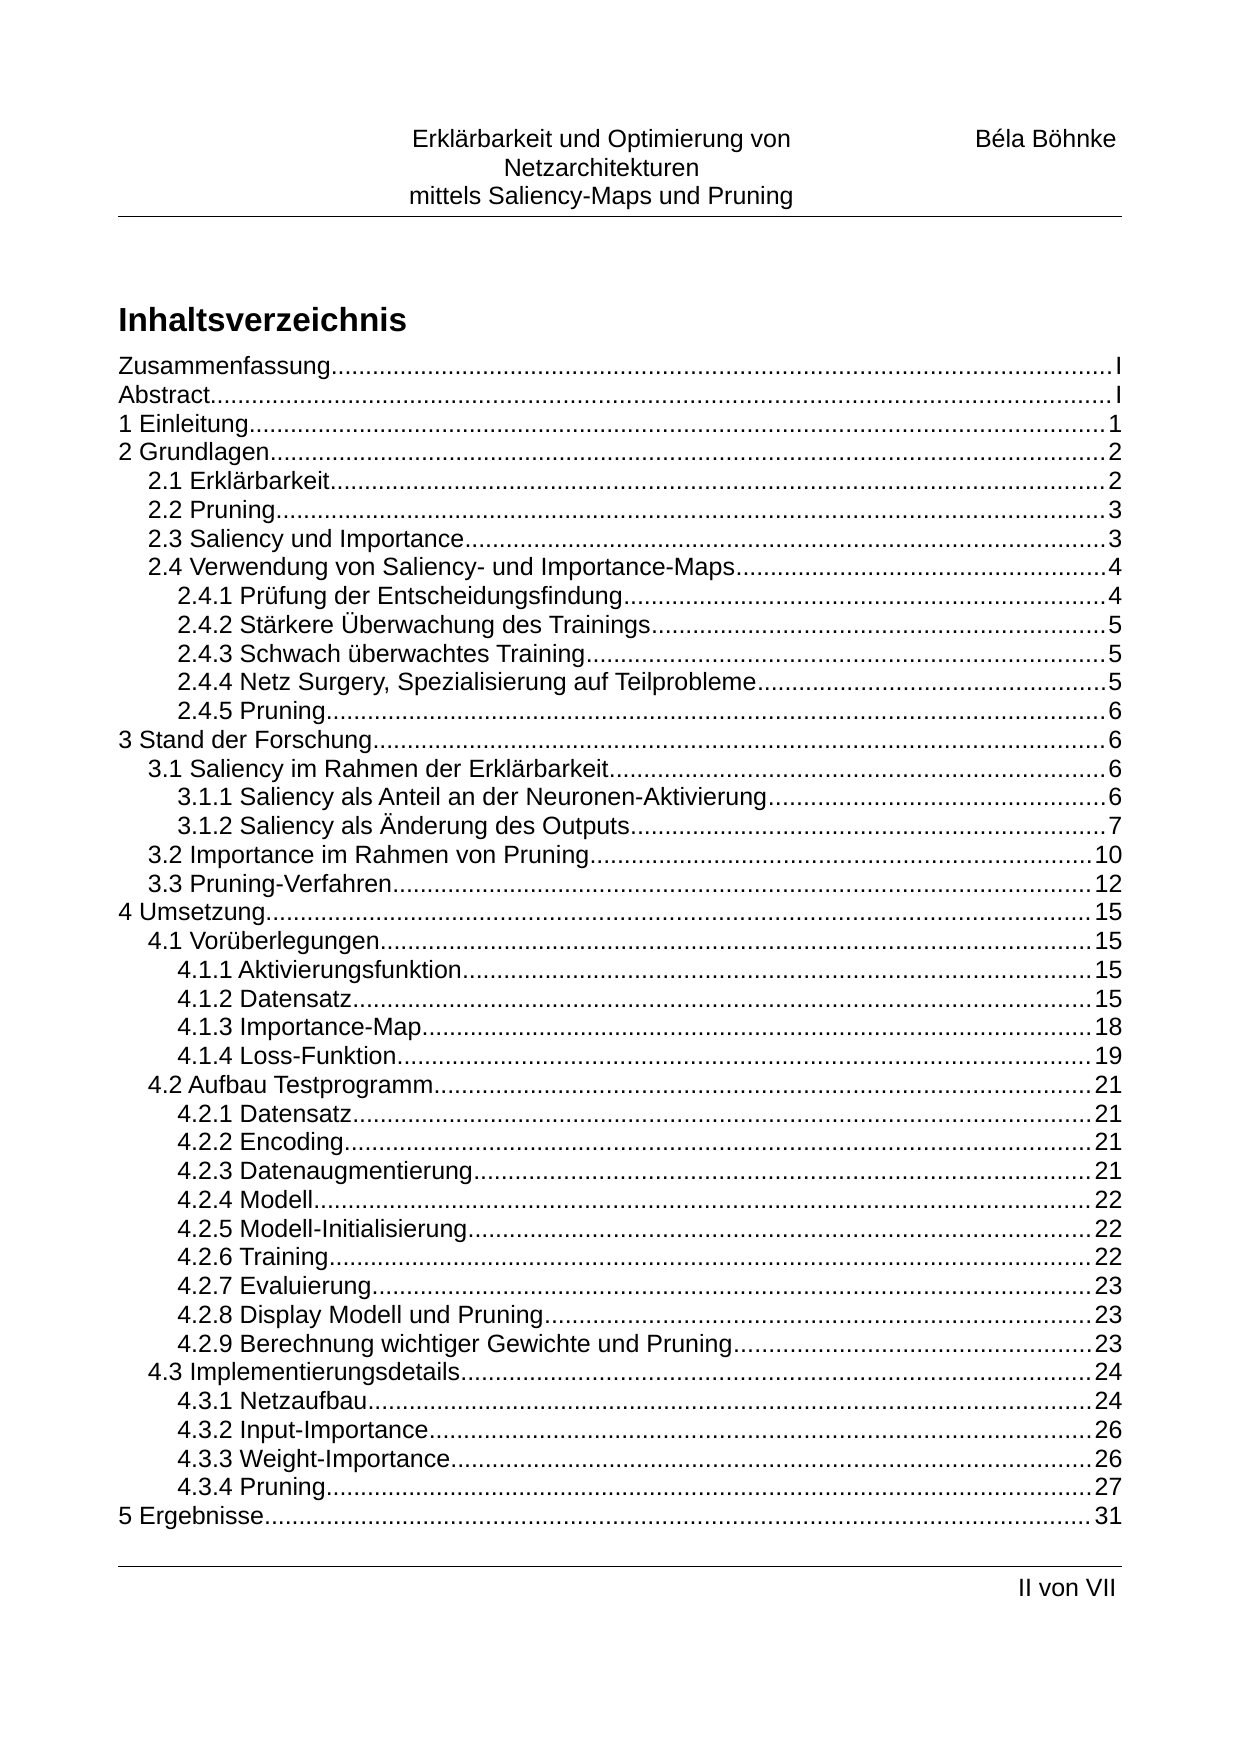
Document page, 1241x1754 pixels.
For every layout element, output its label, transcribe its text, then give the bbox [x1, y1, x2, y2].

text 3.3 Pruning-Verfahren 12 [148, 868, 1122, 897]
text 2.4.4 Netz Surgery, Spezialisierung auf Teilprobleme 5 [177, 667, 1122, 696]
text 4.2.9 Berechnung wichtiger Gewichte und Pruning 23 [177, 1328, 1122, 1357]
text 4.2.3 Datenaugmentierung 21 [177, 1156, 1122, 1185]
text 4.3.1 Netzaufbau 24 [177, 1386, 1122, 1415]
text Abstract I [118, 380, 1122, 408]
text 4.2.2 Encoding 21 [177, 1127, 1122, 1156]
text 4.2.5 Modell-Initialisierung 22 [177, 1213, 1122, 1242]
text 4.1.4 Loss-Funktion 19 [177, 1041, 1122, 1070]
text 3.2 Importance im Rahmen von Pruning 10 [148, 840, 1122, 868]
text 2.1 Erklärbarkeit 2 [148, 466, 1122, 495]
text 2.2 Pruning 3 [148, 495, 1122, 523]
text 1 Einleitung 1 [118, 408, 1122, 437]
subtitle Inhaltsverzeichnis [118, 300, 1122, 338]
text 4.2.8 Display Modell und Pruning 23 [177, 1300, 1122, 1328]
text 2.4 Verwendung von Saliency- und Importance-Maps 4 [148, 552, 1122, 581]
text 2.4.3 Schwach überwachtes Training 5 [177, 638, 1122, 667]
text Zusammenfassung I [118, 351, 1122, 380]
text 2.4.2 Stärkere Überwachung des Trainings 5 [177, 610, 1122, 638]
text 4.1.2 Datensatz 15 [177, 983, 1122, 1012]
text 3.1.2 Saliency als Änderung des Outputs 7 [177, 811, 1122, 840]
text 4.2.7 Evaluierung 23 [177, 1271, 1122, 1300]
text 5 Ergebnisse 31 [118, 1501, 1122, 1530]
text 4.1.1 Aktivierungsfunktion 15 [177, 955, 1122, 983]
text 2.4.5 Pruning 6 [177, 696, 1122, 725]
text 4.1 Vorüberlegungen 15 [148, 926, 1122, 955]
text 3.1.1 Saliency als Anteil an der Neuronen-Aktivierung 6 [177, 782, 1122, 811]
text 4.2.4 Modell 22 [177, 1185, 1122, 1213]
text 4.3.4 Pruning 27 [177, 1472, 1122, 1501]
text 4.3.3 Weight-Importance 26 [177, 1443, 1122, 1472]
text 4 Umsetzung 15 [118, 897, 1122, 926]
text 2 Grundlagen 2 [118, 437, 1122, 466]
text 4.3 Implementierungsdetails 24 [148, 1357, 1122, 1386]
text 3.1 Saliency im Rahmen der Erklärbarkeit 6 [148, 753, 1122, 782]
text 4.2.1 Datensatz 21 [177, 1098, 1122, 1127]
text 2.4.1 Prüfung der Entscheidungsfindung 4 [177, 581, 1122, 610]
text 4.1.3 Importance-Map 18 [177, 1012, 1122, 1041]
text 4.3.2 Input-Importance 26 [177, 1415, 1122, 1443]
text 2.3 Saliency und Importance 3 [148, 523, 1122, 552]
text 4.2.6 Training 22 [177, 1242, 1122, 1271]
text 4.2 Aufbau Testprogramm 21 [148, 1070, 1122, 1098]
text 3 Stand der Forschung 6 [118, 725, 1122, 753]
